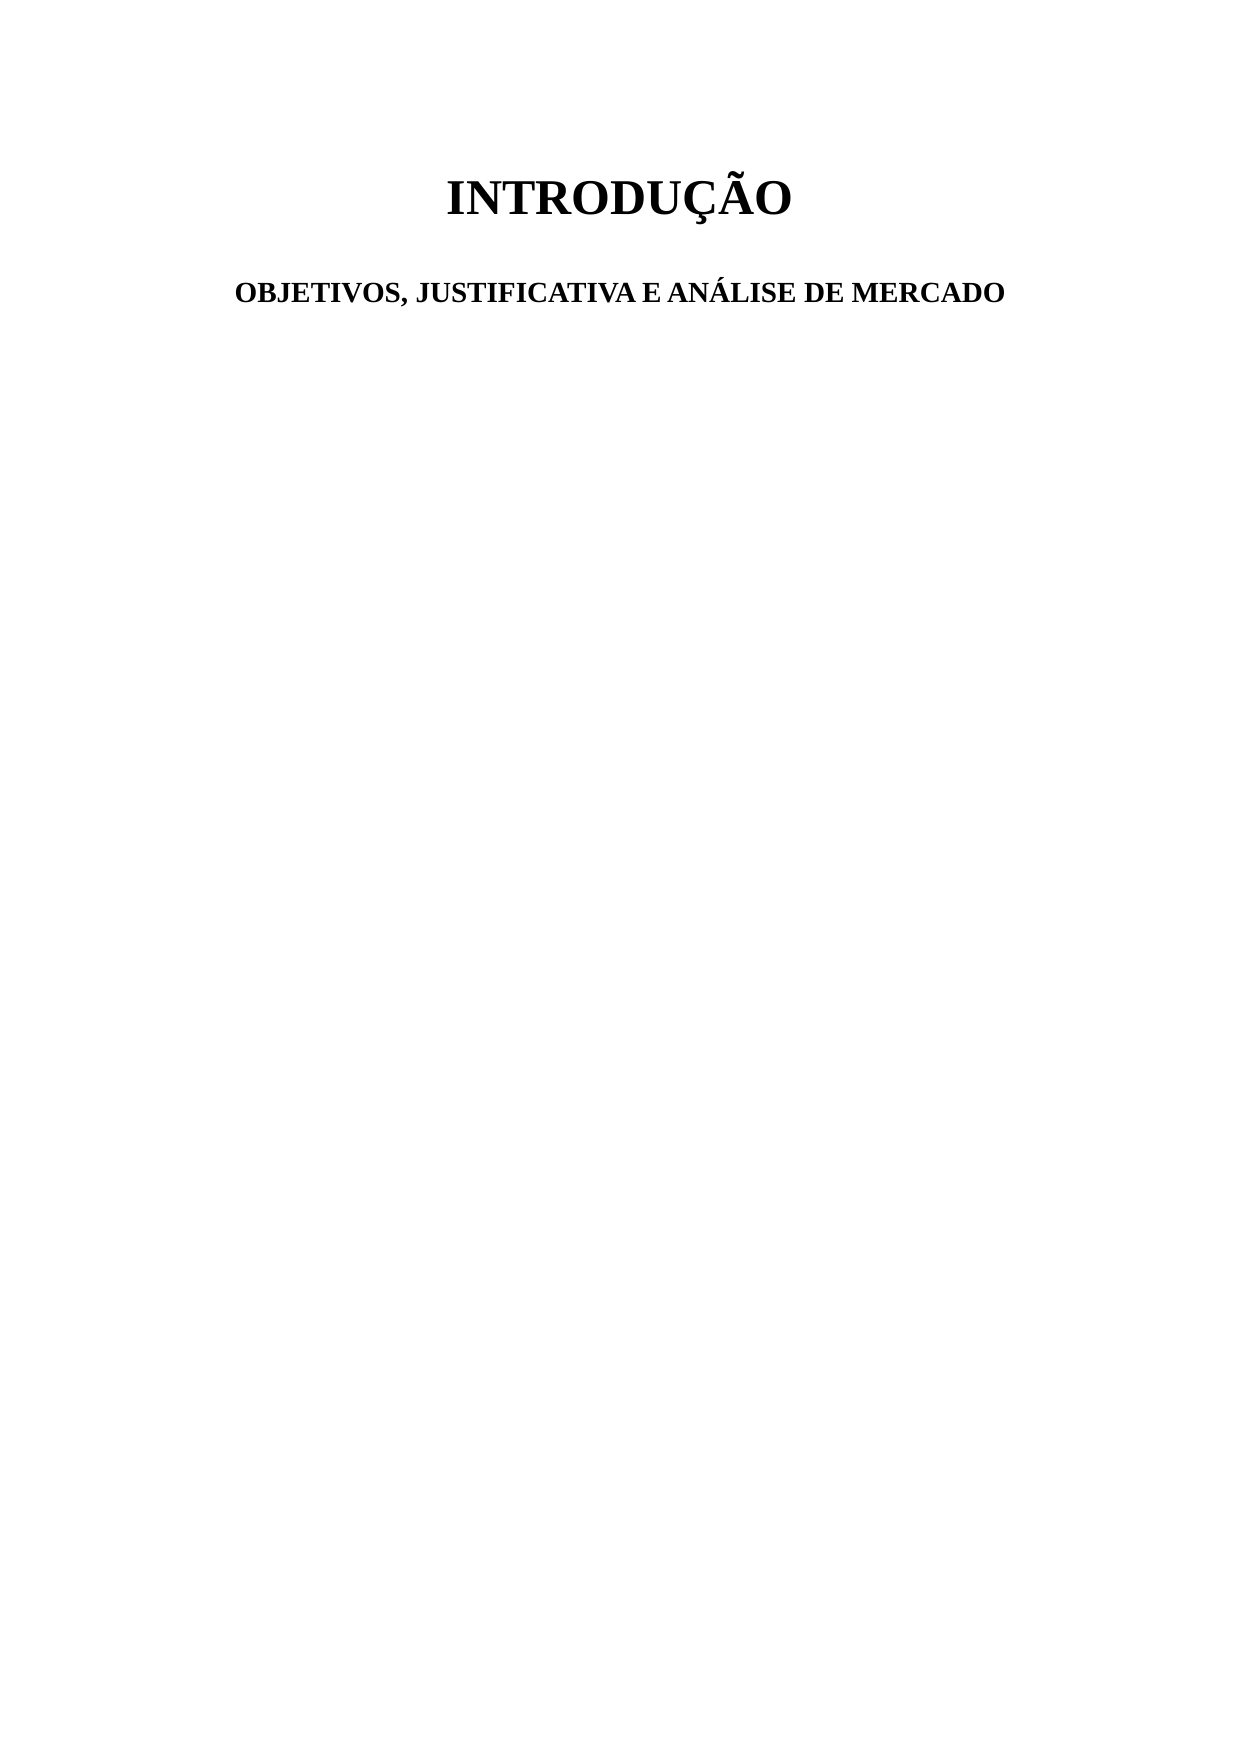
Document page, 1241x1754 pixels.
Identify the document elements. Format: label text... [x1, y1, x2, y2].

subtitle OBJETIVOS, JUSTIFICATIVA E ANÁLISE DE MERCADO [118, 276, 1122, 309]
subtitle INTRODUÇÃO [118, 168, 1122, 226]
